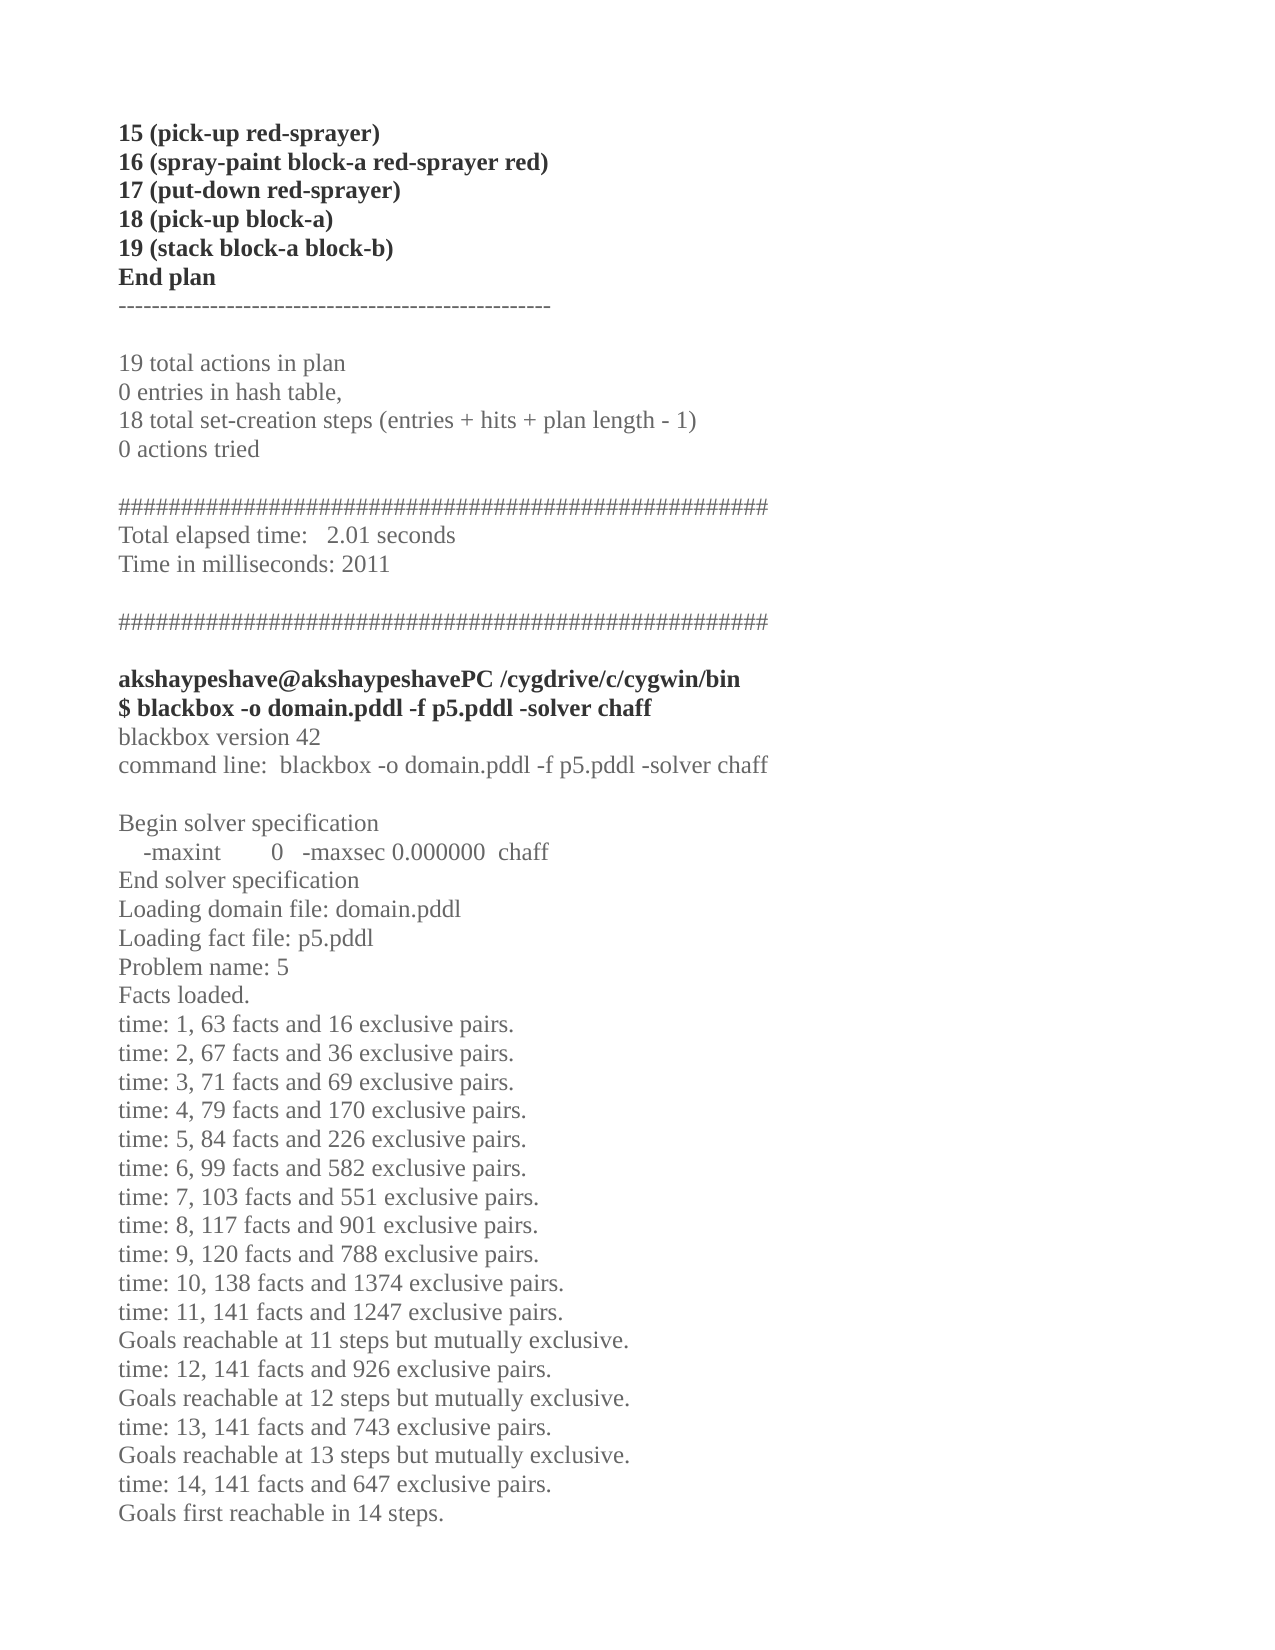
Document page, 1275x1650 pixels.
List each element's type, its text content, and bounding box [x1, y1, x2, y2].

text time: 13, 141 facts and 743 exclusive pairs. [118, 1412, 1157, 1441]
text time: 14, 141 facts and 647 exclusive pairs. [118, 1469, 1157, 1498]
text Begin solver specification [118, 808, 1157, 837]
text Total elapsed time: 2.01 seconds [118, 521, 1157, 549]
text Goals reachable at 13 steps but mutually exclusive. [118, 1441, 1157, 1469]
text 16 (spray-paint block-a red-sprayer red) [118, 147, 1157, 176]
text End plan [118, 262, 1157, 291]
text End solver specification [118, 866, 1157, 894]
text time: 6, 99 facts and 582 exclusive pairs. [118, 1153, 1157, 1182]
text ---------------------------------------------------- [118, 291, 1157, 319]
text 19 (stack block-a block-b) [118, 233, 1157, 262]
text 0 entries in hash table, [118, 377, 1157, 406]
text time: 11, 141 facts and 1247 exclusive pairs. [118, 1297, 1157, 1326]
text blackbox version 42 [118, 722, 1157, 751]
text 18 total set-creation steps (entries + hits + plan length - 1) [118, 406, 1157, 434]
text 0 actions tried [118, 434, 1157, 463]
text #################################################### [118, 492, 1157, 521]
text 18 (pick-up block-a) [118, 204, 1157, 233]
text time: 1, 63 facts and 16 exclusive pairs. [118, 1009, 1157, 1038]
text command line: blackbox -o domain.pddl -f p5.pddl -solver chaff [118, 751, 1157, 779]
text akshaypeshave@akshaypeshavePC /cygdrive/c/cygwin/bin [118, 664, 1157, 693]
text Goals first reachable in 14 steps. [118, 1498, 1157, 1527]
text Time in milliseconds: 2011 [118, 549, 1157, 578]
text time: 12, 141 facts and 926 exclusive pairs. [118, 1354, 1157, 1383]
text Goals reachable at 11 steps but mutually exclusive. [118, 1326, 1157, 1354]
text 17 (put-down red-sprayer) [118, 176, 1157, 204]
text time: 7, 103 facts and 551 exclusive pairs. [118, 1182, 1157, 1211]
text $ blackbox -o domain.pddl -f p5.pddl -solver chaff [118, 693, 1157, 722]
text Facts loaded. [118, 981, 1157, 1009]
text Goals reachable at 12 steps but mutually exclusive. [118, 1383, 1157, 1412]
text time: 10, 138 facts and 1374 exclusive pairs. [118, 1268, 1157, 1297]
text time: 4, 79 facts and 170 exclusive pairs. [118, 1096, 1157, 1124]
text time: 5, 84 facts and 226 exclusive pairs. [118, 1124, 1157, 1153]
text #################################################### [118, 607, 1157, 636]
text -maxint 0 -maxsec 0.000000 chaff [118, 837, 1157, 866]
text Loading domain file: domain.pddl [118, 894, 1157, 923]
text 15 (pick-up red-sprayer) [118, 118, 1157, 147]
text time: 9, 120 facts and 788 exclusive pairs. [118, 1239, 1157, 1268]
text 19 total actions in plan [118, 348, 1157, 377]
text time: 2, 67 facts and 36 exclusive pairs. [118, 1038, 1157, 1067]
text time: 8, 117 facts and 901 exclusive pairs. [118, 1211, 1157, 1239]
text Loading fact file: p5.pddl [118, 923, 1157, 952]
text time: 3, 71 facts and 69 exclusive pairs. [118, 1067, 1157, 1096]
text Problem name: 5 [118, 952, 1157, 981]
